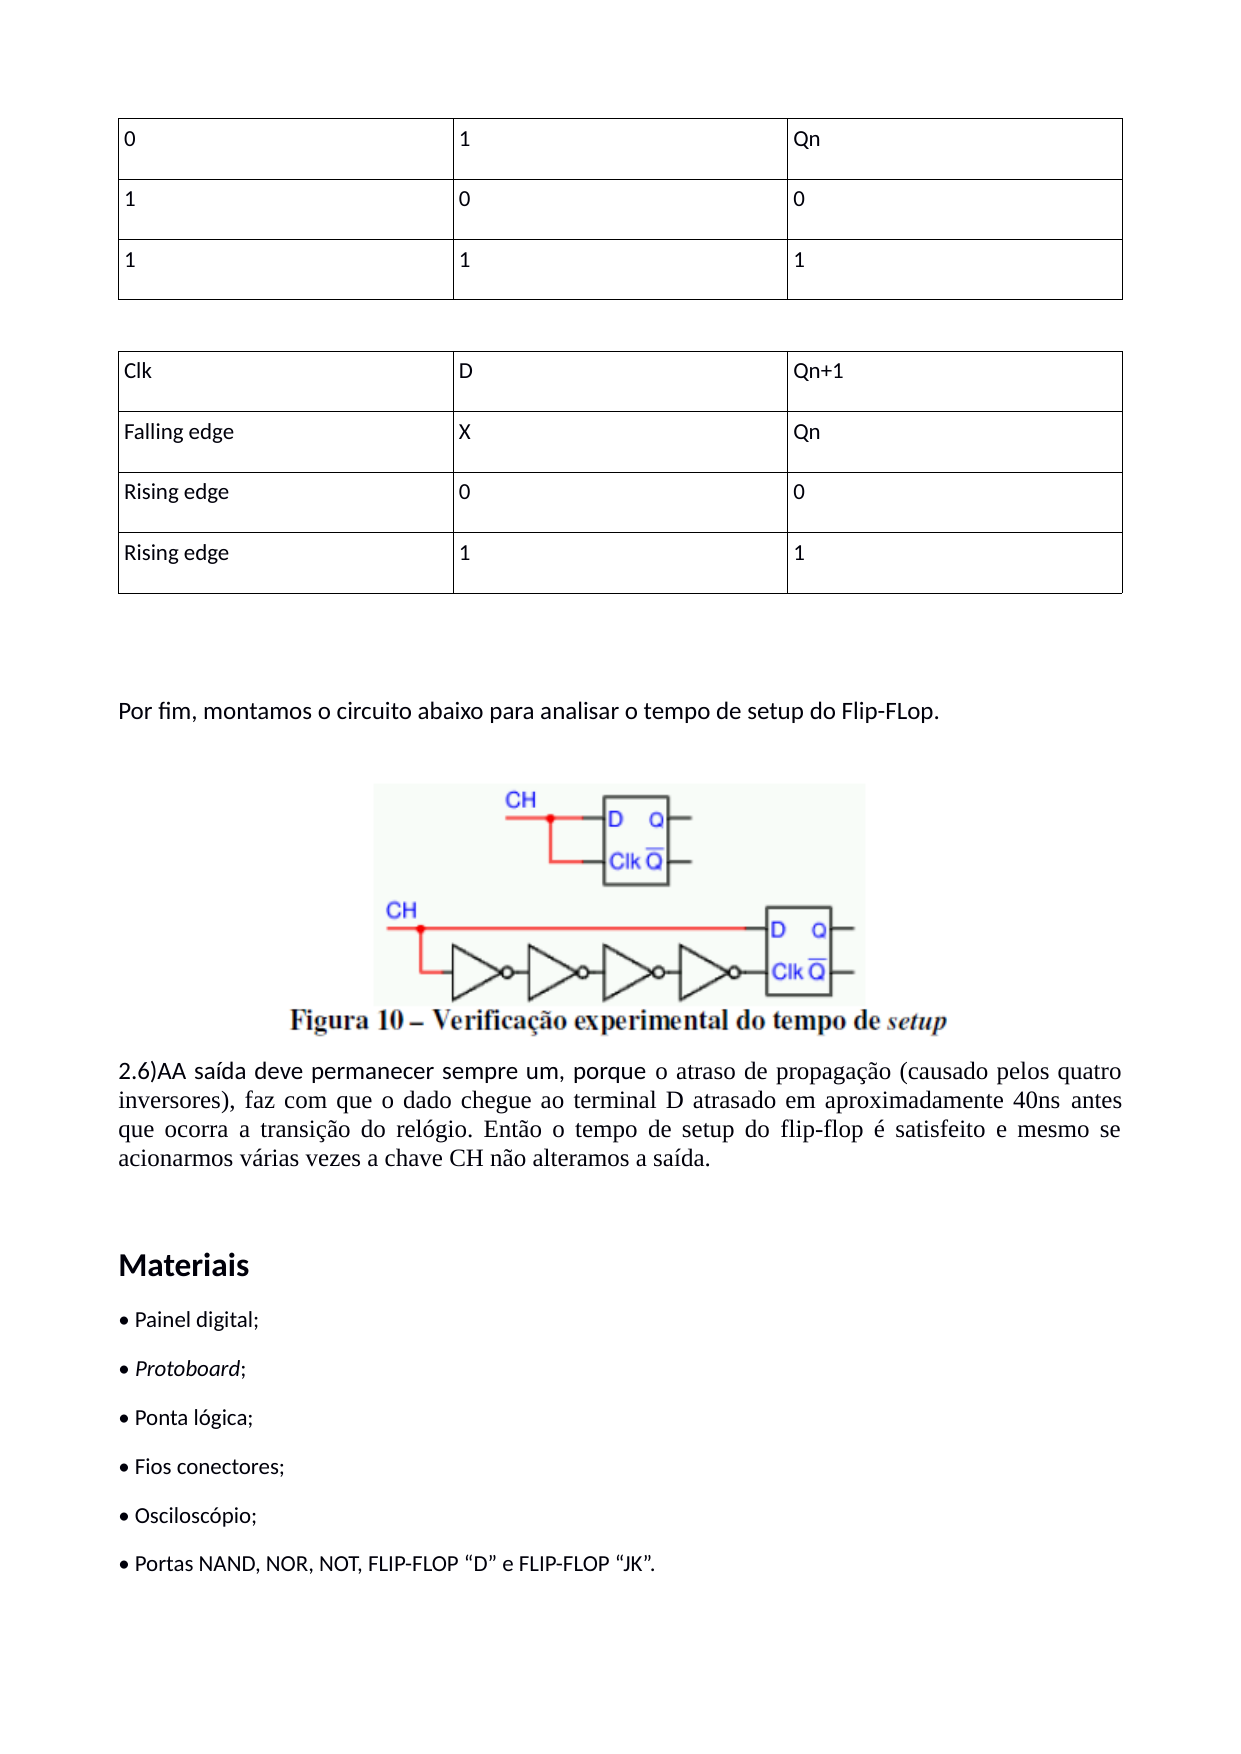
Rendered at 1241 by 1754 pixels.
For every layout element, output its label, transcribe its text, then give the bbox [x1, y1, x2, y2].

table_cell 1 [788, 533, 1122, 592]
table_cell 0 [119, 119, 453, 178]
table_cell 1 [119, 180, 453, 239]
text • Painel digital; [118, 1305, 1122, 1333]
text • Protoboard; [118, 1354, 1122, 1382]
text Por fim, montamos o circuito abaixo para analisar o tempo de setup do Flip-FLop. [118, 695, 1122, 726]
table_header Qn+1 [788, 352, 1122, 411]
table_cell Qn [788, 412, 1122, 472]
table_cell 1 [788, 240, 1122, 299]
text • Fios conectores; [118, 1452, 1122, 1480]
table_cell 0 [454, 180, 787, 239]
table_header D [454, 352, 787, 411]
table_cell 1 [454, 533, 787, 592]
text • Osciloscópio; [118, 1501, 1122, 1529]
table_cell 1 [454, 119, 787, 178]
text Materiais [118, 1244, 1122, 1284]
table_cell 0 [788, 473, 1122, 532]
text 2.6)AA saída deve permanecer sempre um, porque o atraso de propagação (causado pelos quatro inversores), faz com que o dado chegue ao terminal D atrasado em aproximadamente 40ns antes que ocorra a transição do relógio. Então o tempo de setup do flip-flop é satisfeito e mesmo se acionarmos várias vezes a chave CH não alteramos a saída. [118, 1055, 1122, 1172]
table_cell X [454, 412, 787, 472]
table_cell 1 [454, 240, 787, 299]
table_header Clk [119, 352, 453, 411]
table_cell Qn [788, 119, 1122, 178]
text • Ponta lógica; [118, 1403, 1122, 1431]
table_cell Rising edge [119, 533, 453, 592]
table_cell 1 [119, 240, 453, 299]
table_cell Falling edge [119, 412, 453, 472]
table_cell 0 [788, 180, 1122, 239]
table_cell 0 [454, 473, 787, 532]
text • Portas NAND, NOR, NOT, FLIP-FLOP “D” e FLIP-FLOP “JK”. [118, 1549, 1122, 1578]
table_cell Rising edge [119, 473, 453, 532]
